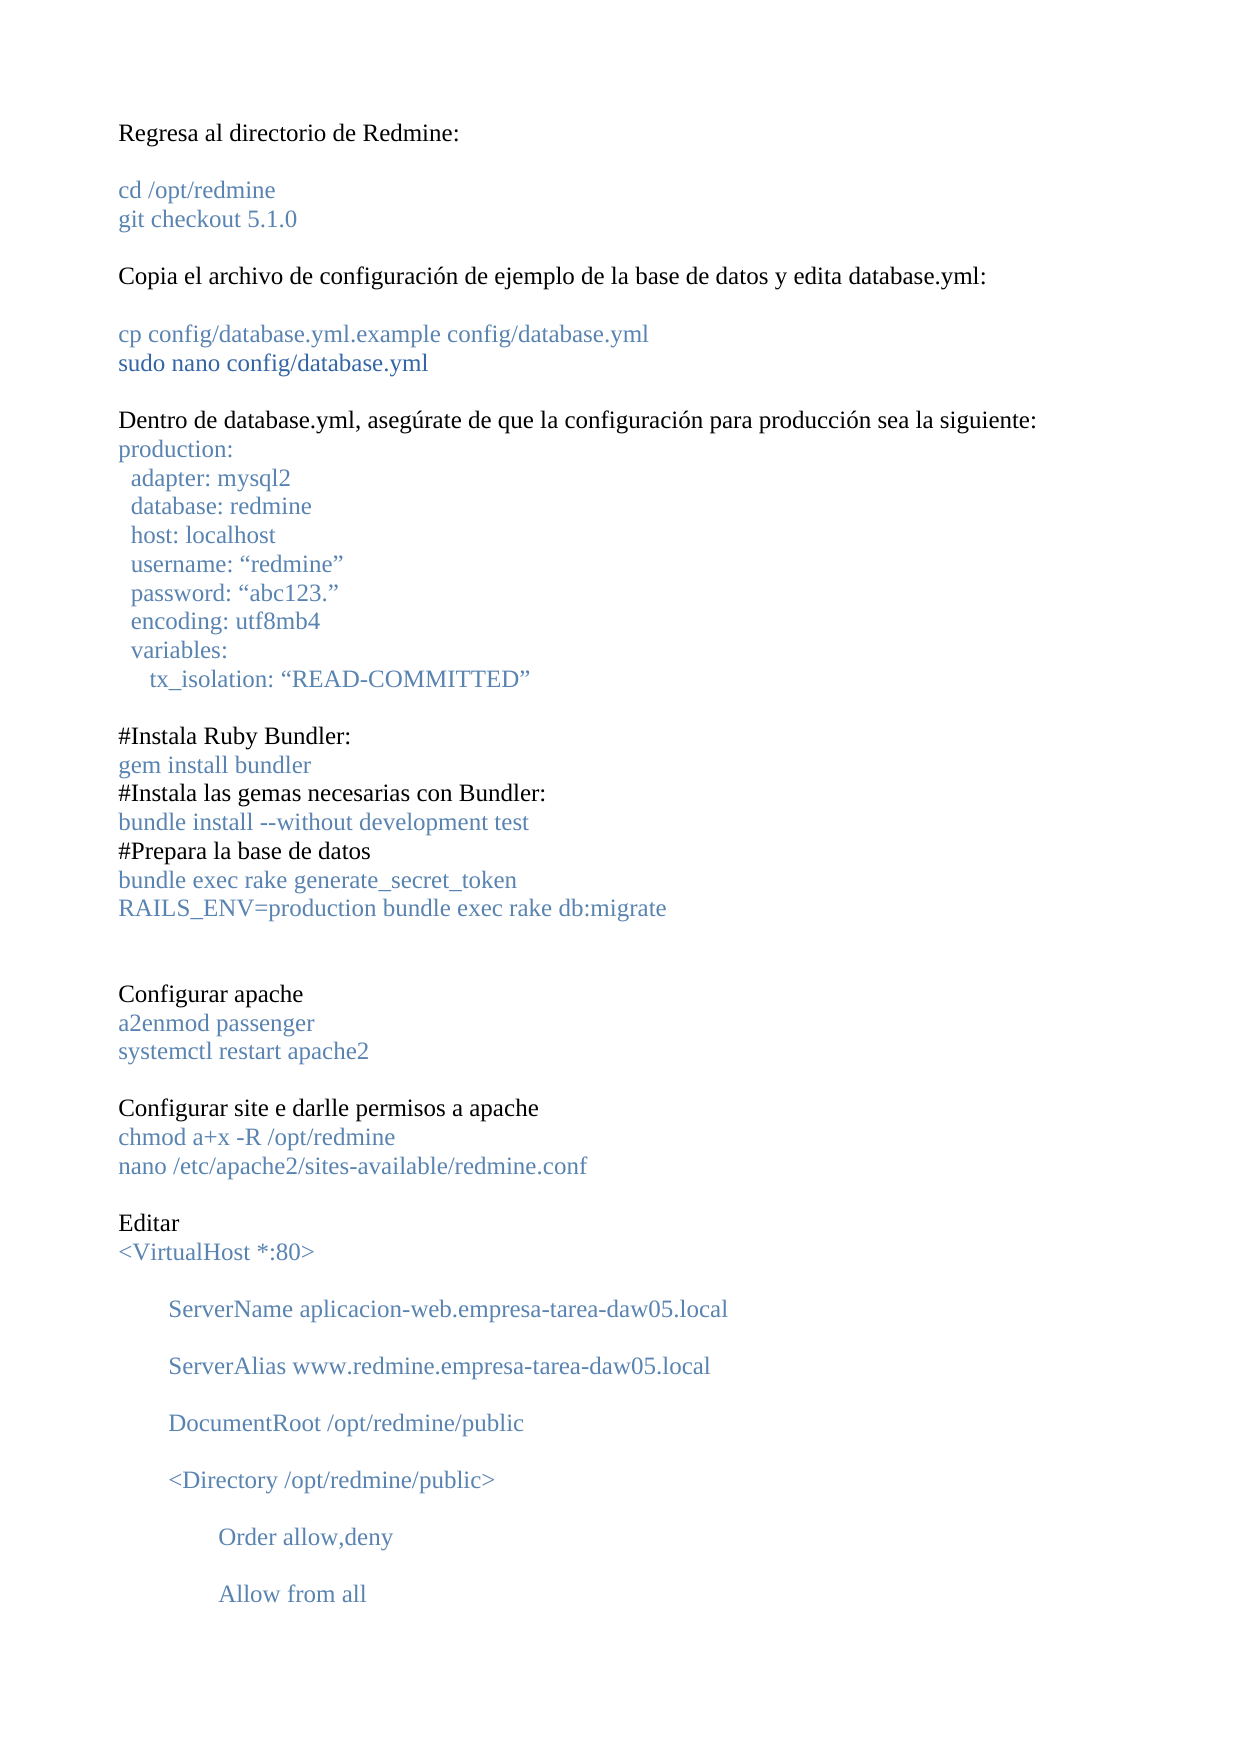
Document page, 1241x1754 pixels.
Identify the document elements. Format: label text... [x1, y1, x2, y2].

text cp config/database.yml.example config/database.yml [118, 319, 1122, 348]
text systemctl restart apache2 [118, 1036, 1122, 1065]
text bundle install --without development test [118, 807, 1122, 836]
text Regresa al directorio de Redmine: [118, 118, 1122, 147]
text username: “redmine” [118, 549, 1122, 578]
text production: [118, 434, 1122, 463]
text Configurar apache [118, 979, 1122, 1008]
text #Instala Ruby Bundler: [118, 721, 1122, 750]
text sudo nano config/database.yml [118, 348, 1122, 376]
text tx_isolation: “READ-COMMITTED” [118, 664, 1122, 693]
text Allow from all [118, 1579, 1122, 1608]
text RAILS_ENV=production bundle exec rake db:migrate [118, 893, 1122, 922]
text bundle exec rake generate_secret_token [118, 865, 1122, 893]
text ServerAlias www.redmine.empresa-tarea-daw05.local [118, 1351, 1122, 1380]
text #Instala las gemas necesarias con Bundler: [118, 778, 1122, 807]
text Order allow,deny [118, 1522, 1122, 1551]
text ServerName aplicacion-web.empresa-tarea-daw05.local [118, 1294, 1122, 1323]
text Dentro de database.yml, asegúrate de que la configuración para producción sea la siguiente: [118, 405, 1122, 434]
text <VirtualHost *:80> [118, 1237, 1122, 1266]
text Editar [118, 1208, 1122, 1237]
text adapter: mysql2 [118, 463, 1122, 491]
text nano /etc/apache2/sites-available/redmine.conf [118, 1151, 1122, 1180]
text git checkout 5.1.0 [118, 204, 1122, 233]
text host: localhost [118, 520, 1122, 549]
text chmod a+x -R /opt/redmine [118, 1122, 1122, 1151]
text DocumentRoot /opt/redmine/public [118, 1408, 1122, 1437]
text Copia el archivo de configuración de ejemplo de la base de datos y edita database.yml: [118, 261, 1122, 290]
text encoding: utf8mb4 [118, 606, 1122, 635]
text Configurar site e darlle permisos a apache [118, 1093, 1122, 1122]
text gem install bundler [118, 750, 1122, 778]
text variables: [118, 635, 1122, 664]
text #Prepara la base de datos [118, 836, 1122, 865]
text <Directory /opt/redmine/public> [118, 1465, 1122, 1494]
text a2enmod passenger [118, 1008, 1122, 1036]
text password: “abc123.” [118, 578, 1122, 606]
text database: redmine [118, 491, 1122, 520]
text cd /opt/redmine [118, 176, 1122, 204]
